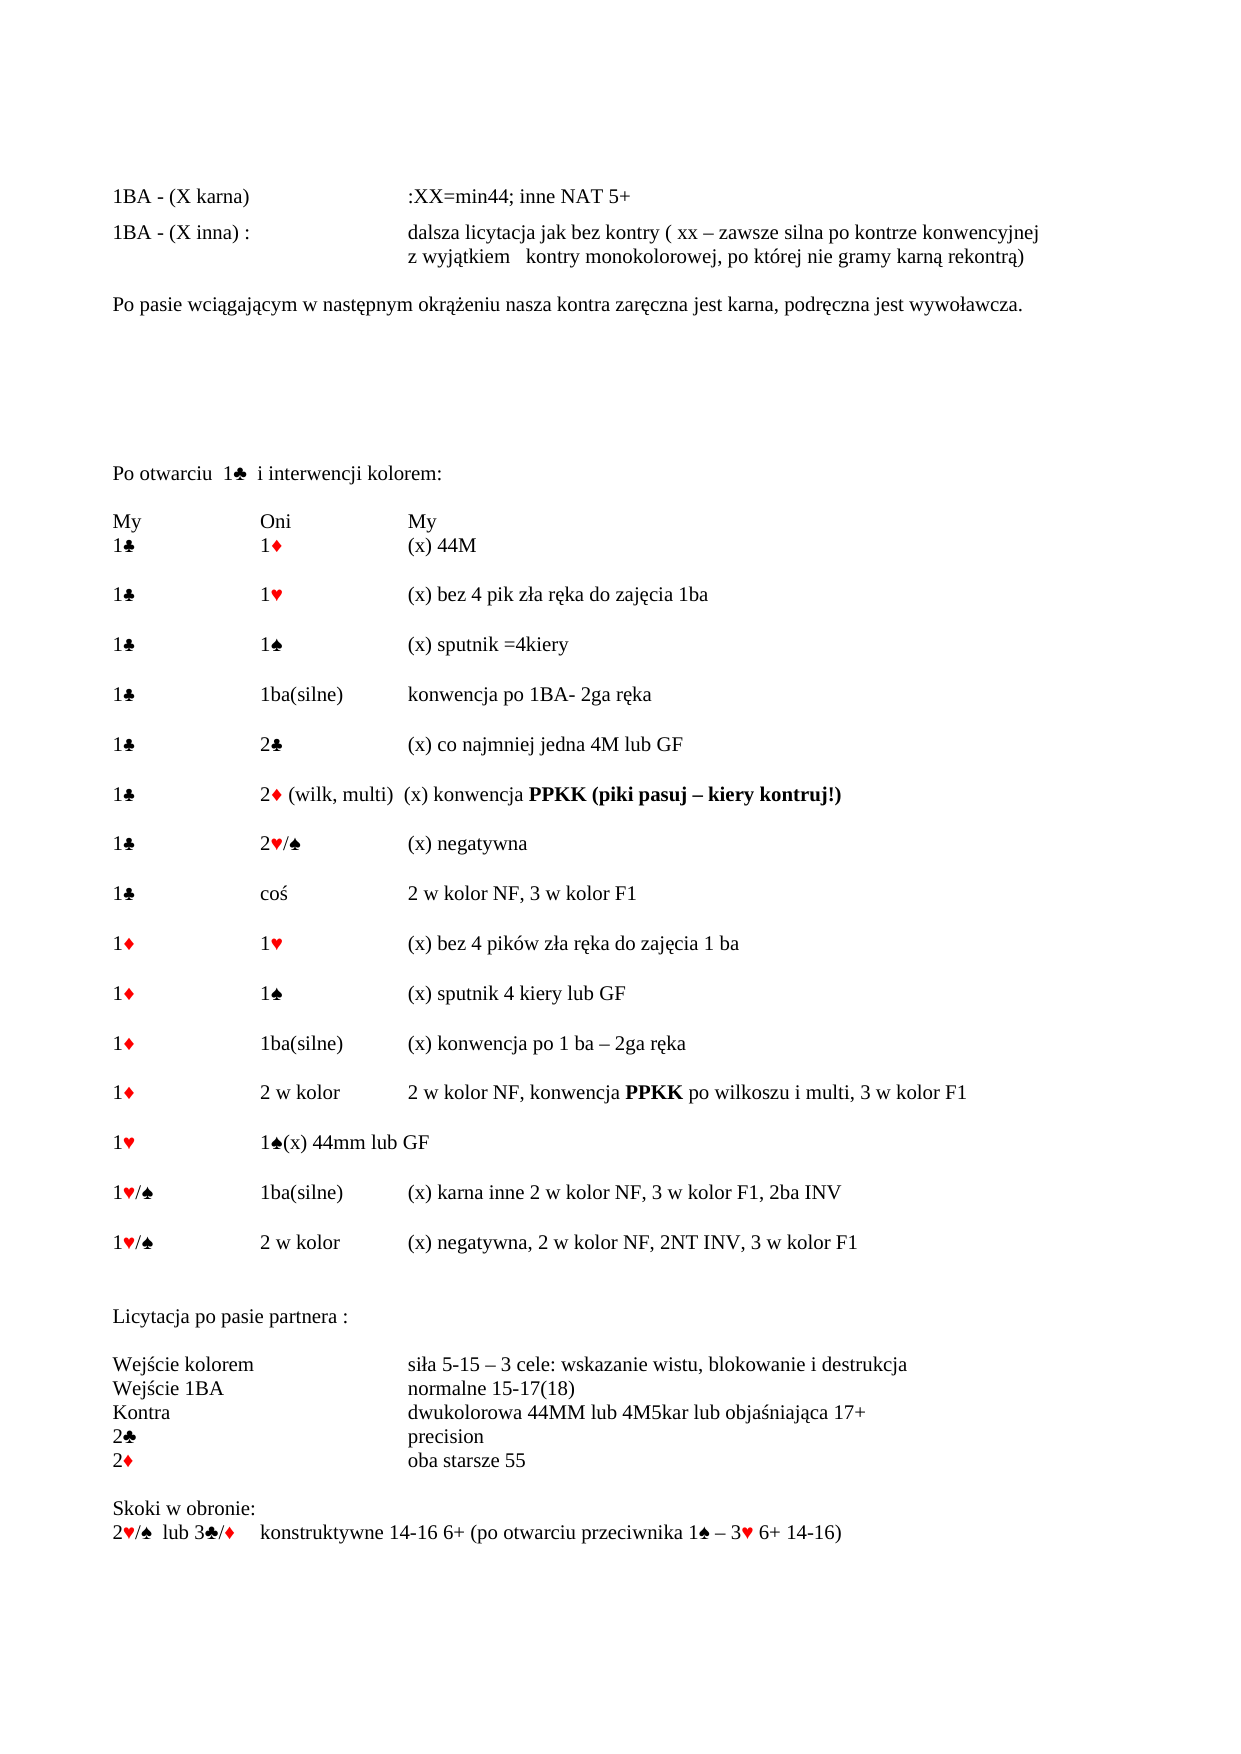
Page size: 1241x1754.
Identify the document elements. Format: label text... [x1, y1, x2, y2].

text 1♣ 1♦ (x) 44M [112, 533, 1114, 558]
text 1♦ 1♠ (x) sputnik 4 kiery lub GF [112, 981, 1114, 1006]
text 1♦ 1♥ (x) bez 4 pików zła ręka do zajęcia 1 ba [112, 931, 1114, 957]
text z wyjątkiem kontry monokolorowej, po której nie gramy karną rekontrą) [260, 244, 1114, 268]
text 1♣ 2♣ (x) co najmniej jedna 4M lub GF [112, 732, 1114, 757]
text 2♦ oba starsze 55 [112, 1448, 1114, 1472]
text 2♣ precision [112, 1424, 1114, 1448]
list 1BA - (X karna) :XX=min44; inne NAT 5+ [112, 184, 1114, 208]
text Po otwarciu 1♣ i interwencji kolorem: [112, 460, 1114, 484]
text Skoki w obronie: [112, 1496, 1114, 1520]
text 1♣ coś 2 w kolor NF, 3 w kolor F1 [112, 881, 1114, 907]
text 2♥/♠ lub 3♣/♦ konstruktywne 14-16 6+ (po otwarciu przeciwnika 1♠ – 3♥ 6+ 14-16) [112, 1520, 1114, 1544]
text 1♥/♠ 1ba(silne) (x) karna inne 2 w kolor NF, 3 w kolor F1, 2ba INV [112, 1180, 1114, 1206]
text Kontra dwukolorowa 44MM lub 4M5kar lub objaśniająca 17+ [112, 1400, 1114, 1424]
text 1♥/♠ 2 w kolor (x) negatywna, 2 w kolor NF, 2NT INV, 3 w kolor F1 [112, 1230, 1114, 1255]
text 1♣ 1♠ (x) sputnik =4kiery [112, 632, 1114, 658]
text 1♣ 1ba(silne) konwencja po 1BA- 2ga ręka [112, 682, 1114, 708]
text 1♥ 1♠(x) 44mm lub GF [112, 1130, 1114, 1156]
text 1♦ 2 w kolor 2 w kolor NF, konwencja PPKK po wilkoszu i multi, 3 w kolor F1 [112, 1080, 1114, 1106]
text 1♣ 1♥ (x) bez 4 pik zła ręka do zajęcia 1ba [112, 582, 1114, 608]
text Po pasie wciągającym w następnym okrążeniu nasza kontra zaręczna jest karna, podręczna jest wywoławcza. [112, 292, 1114, 316]
text 1BA - (X inna) : dalsza licytacja jak bez kontry ( xx – zawsze silna po kontrze konwencyjnej [112, 220, 1114, 244]
text My Oni My [112, 508, 1114, 533]
text 1♣ 2♥/♠ (x) negatywna [112, 831, 1114, 857]
text Wejście 1BA normalne 15-17(18) [112, 1376, 1114, 1400]
text Licytacja po pasie partnera : [112, 1303, 1114, 1328]
text Wejście kolorem siła 5-15 – 3 cele: wskazanie wistu, blokowanie i destrukcja [112, 1352, 1114, 1376]
text 1♣ 2♦ (wilk, multi) (x) konwencja PPKK (piki pasuj – kiery kontruj!) [112, 782, 1114, 807]
text 1♦ 1ba(silne) (x) konwencja po 1 ba – 2ga ręka [112, 1031, 1114, 1056]
